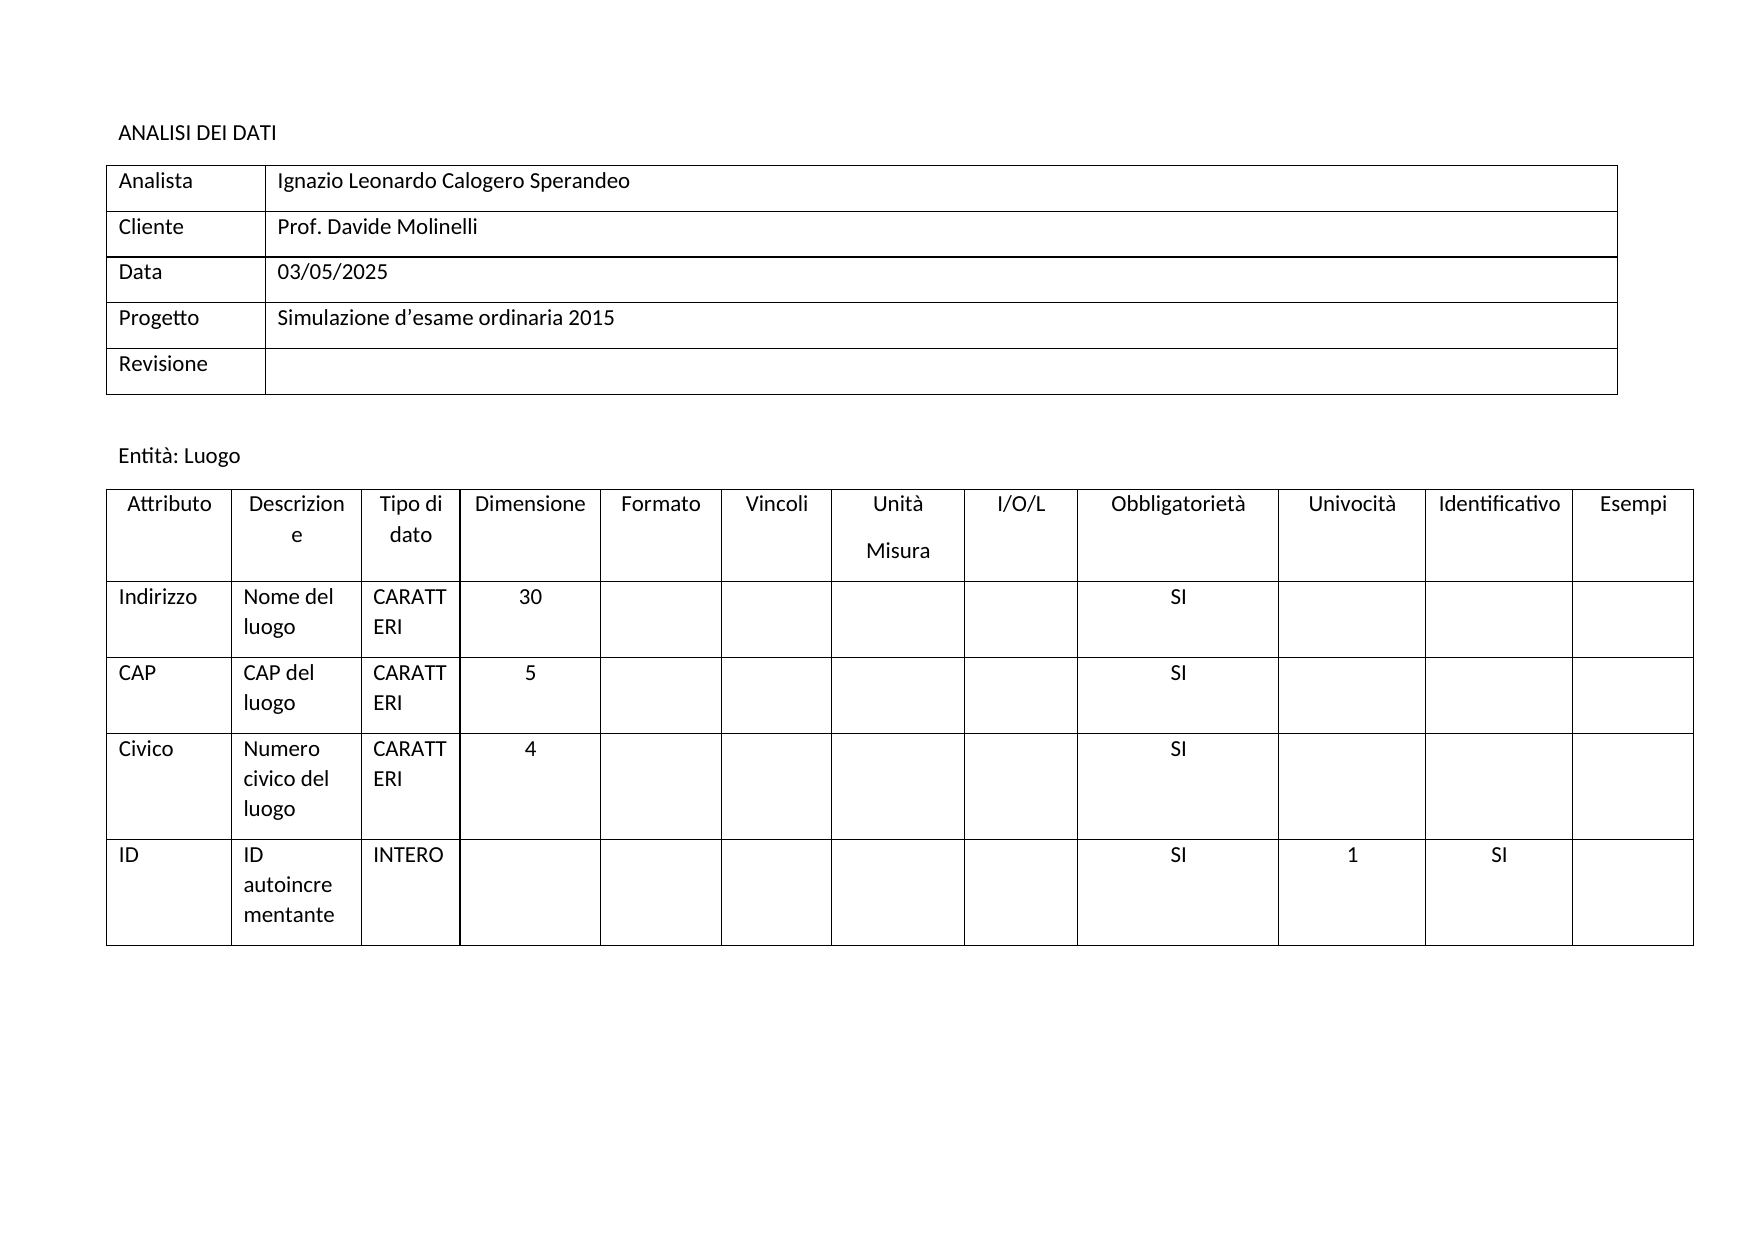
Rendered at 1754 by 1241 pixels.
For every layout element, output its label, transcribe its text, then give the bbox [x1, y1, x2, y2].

table_cell [965, 840, 1077, 945]
table_cell SI [1078, 840, 1278, 945]
table_cell Data [107, 258, 265, 302]
table_cell [832, 840, 964, 945]
table_cell SI [1426, 840, 1572, 945]
table_cell Cliente [107, 212, 265, 256]
table_cell [1279, 582, 1425, 657]
text ANALISI DEI DATI [118, 118, 1606, 146]
table_header Dimensione [461, 490, 600, 581]
text Entità: Luogo [118, 442, 1606, 469]
table_cell 4 [461, 734, 600, 839]
table_header Obbligatorietà [1078, 490, 1278, 581]
table_header Unità Misura [832, 490, 964, 581]
table_header Ignazio Leonardo Calogero Sperandeo [266, 166, 1617, 211]
table_cell CAP del luogo [232, 658, 361, 733]
table_cell [832, 658, 964, 733]
table_cell [601, 582, 721, 657]
table_cell ID [107, 840, 231, 945]
table_cell [1279, 658, 1425, 733]
table_cell [461, 840, 600, 945]
table_cell Indirizzo [107, 582, 231, 657]
table_cell Nome del luogo [232, 582, 361, 657]
table_cell CARATTERI [362, 734, 459, 839]
table_cell [965, 658, 1077, 733]
table_cell [601, 658, 721, 733]
table_cell [1426, 582, 1572, 657]
table_cell 1 [1279, 840, 1425, 945]
table_header Esempi [1573, 490, 1693, 581]
table_header Descrizione [232, 490, 361, 581]
table_cell [1573, 840, 1693, 945]
table_cell [601, 840, 721, 945]
table_cell Revisione [107, 349, 265, 394]
table_cell CARATTERI [362, 658, 459, 733]
table_cell 30 [461, 582, 600, 657]
table_cell Civico [107, 734, 231, 839]
table_cell CARATTERI [362, 582, 459, 657]
table_cell Prof. Davide Molinelli [266, 212, 1617, 256]
table_cell [1573, 734, 1693, 839]
table_cell Simulazione d’esame ordinaria 2015 [266, 303, 1617, 348]
table_cell [965, 734, 1077, 839]
table_cell [1426, 658, 1572, 733]
table_cell [832, 582, 964, 657]
table_cell [965, 582, 1077, 657]
table_cell SI [1078, 658, 1278, 733]
table_cell [722, 734, 831, 839]
table_cell [722, 658, 831, 733]
table_header Analista [107, 166, 265, 211]
table_cell Numero civico del luogo [232, 734, 361, 839]
table_cell SI [1078, 734, 1278, 839]
table_cell [601, 734, 721, 839]
table_cell [266, 349, 1617, 394]
table_cell 5 [461, 658, 600, 733]
table_cell [1426, 734, 1572, 839]
table_cell 03/05/2025 [266, 258, 1617, 302]
table_cell SI [1078, 582, 1278, 657]
table_cell CAP [107, 658, 231, 733]
table_header Formato [601, 490, 721, 581]
table_cell [1573, 658, 1693, 733]
table_cell [722, 840, 831, 945]
table_header Vincoli [722, 490, 831, 581]
table_cell [1279, 734, 1425, 839]
table_cell [832, 734, 964, 839]
table_header I/O/L [965, 490, 1077, 581]
table_cell [722, 582, 831, 657]
table_header Attributo [107, 490, 231, 581]
table_cell ID autoincrementante [232, 840, 361, 945]
table_header Univocità [1279, 490, 1425, 581]
table_header Tipo di dato [362, 490, 459, 581]
table_cell [1573, 582, 1693, 657]
table_cell INTERO [362, 840, 459, 945]
table_header Identificativo [1426, 490, 1572, 581]
table_cell Progetto [107, 303, 265, 348]
